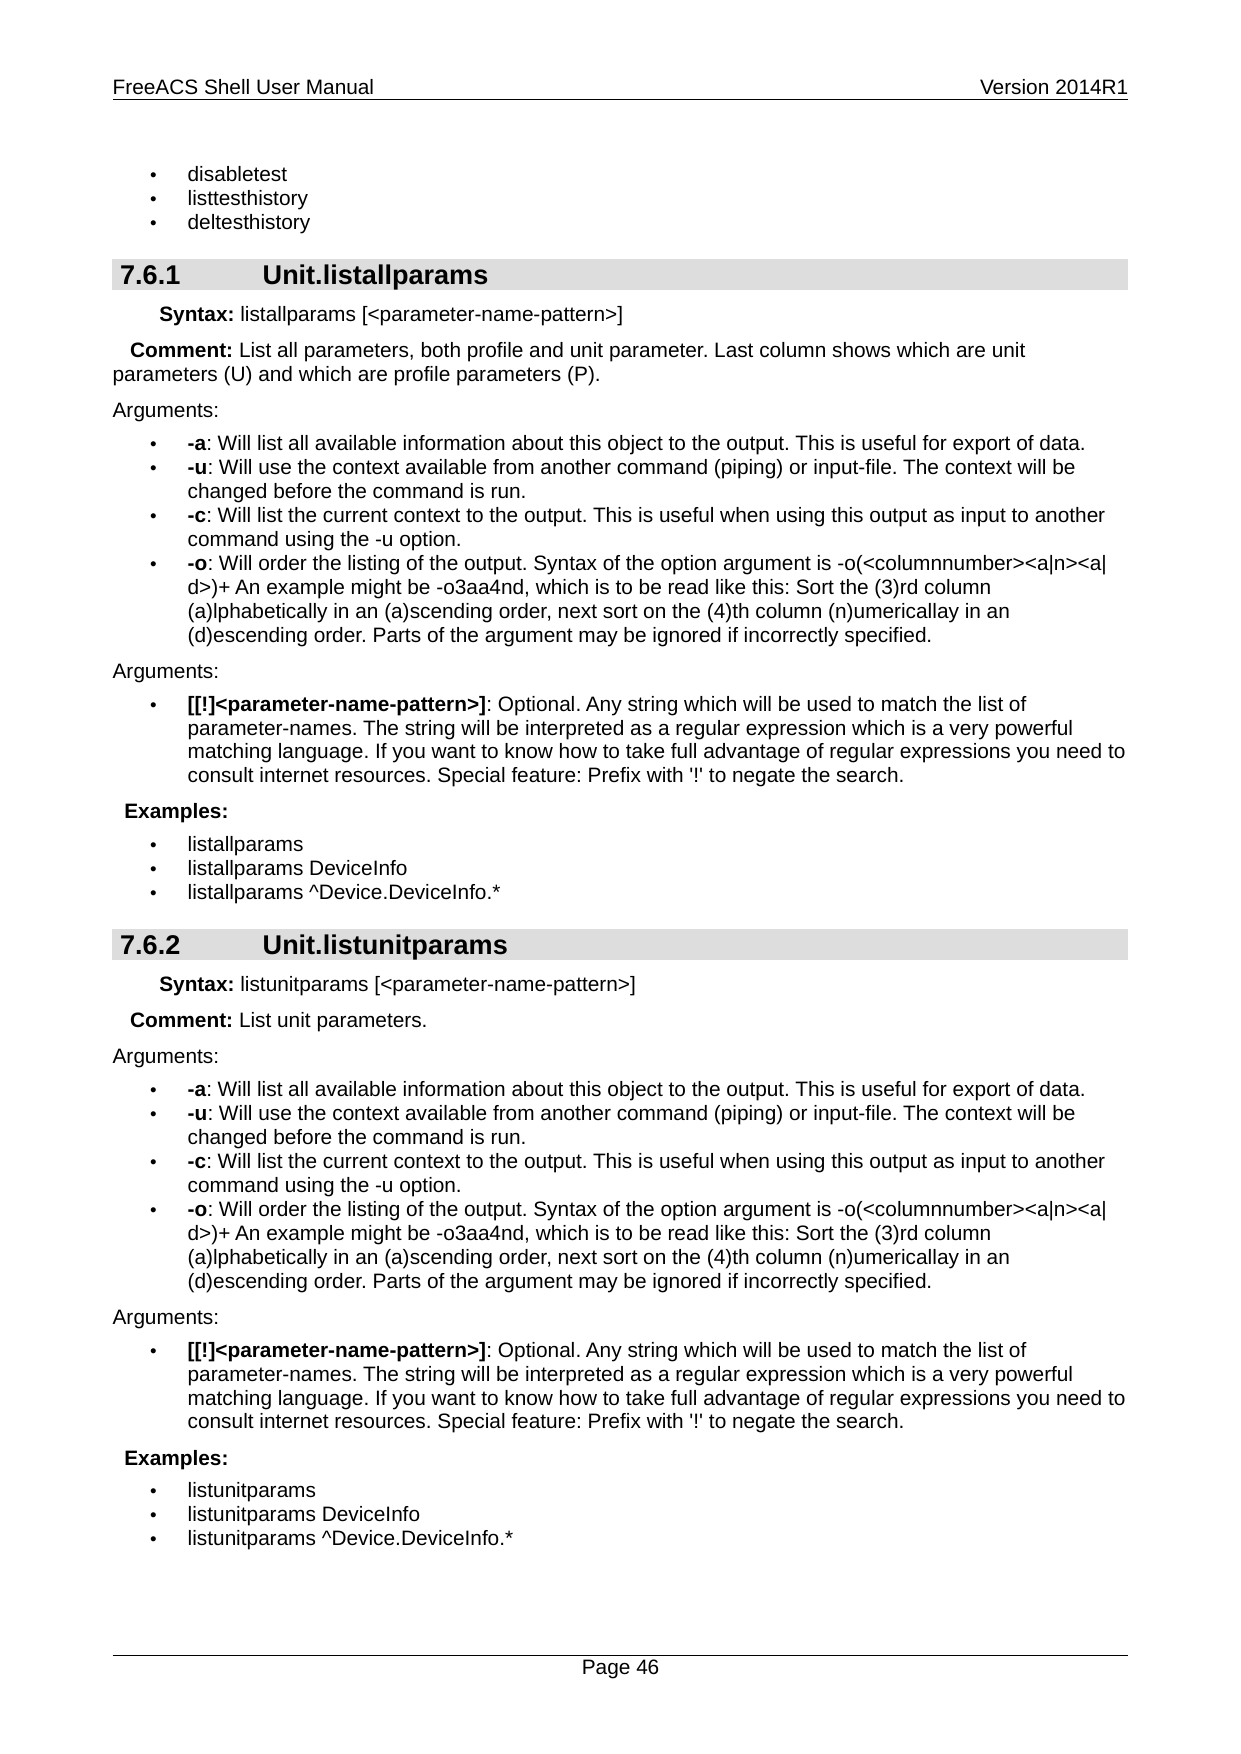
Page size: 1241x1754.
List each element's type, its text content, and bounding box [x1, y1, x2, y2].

list -c: Will list the current context to the output. This is useful when using this output as input to another command using the -u option. [150, 503, 1128, 551]
list -o: Will order the listing of the output. Syntax of the option argument is -o(<columnnumber><a|n><a|d>)+ An example might be -o3aa4nd, which is to be read like this: Sort the (3)rd column (a)lphabetically in an (a)scending order, next sort on the (4)th column (n)umericallay in an (d)escending order. Parts of the argument may be ignored if incorrectly specified. [150, 551, 1128, 646]
text Syntax: listallparams [<parameter-name-pattern>] [112, 302, 1128, 326]
text Examples: [112, 1445, 1128, 1469]
list -a: Will list all available information about this object to the output. This is useful for export of data. [150, 1077, 1128, 1101]
text Arguments: [112, 1044, 1128, 1068]
list -o: Will order the listing of the output. Syntax of the option argument is -o(<columnnumber><a|n><a|d>)+ An example might be -o3aa4nd, which is to be read like this: Sort the (3)rd column (a)lphabetically in an (a)scending order, next sort on the (4)th column (n)umericallay in an (d)escending order. Parts of the argument may be ignored if incorrectly specified. [150, 1197, 1128, 1293]
list -a: Will list all available information about this object to the output. This is useful for export of data. [150, 431, 1128, 455]
list -c: Will list the current context to the output. This is useful when using this output as input to another command using the -u option. [150, 1149, 1128, 1197]
list [[!]<parameter-name-pattern>]: Optional. Any string which will be used to match the list of parameter-names. The string will be interpreted as a regular expression which is a very powerful matching language. If you want to know how to take full advantage of regular expressions you need to consult internet resources. Special feature: Prefix with '!' to negate the search. [150, 691, 1128, 787]
text Arguments: [112, 1304, 1128, 1328]
list listallparams DeviceInfo [150, 856, 1128, 880]
list listunitparams ^Device.DeviceInfo.* [150, 1526, 1128, 1550]
text Arguments: [112, 658, 1128, 682]
list listunitparams [150, 1478, 1128, 1502]
subtitle Unit.listunitparams [112, 929, 1128, 960]
text Comment: List unit parameters. [112, 1008, 1128, 1032]
list listallparams [150, 832, 1128, 856]
text Examples: [112, 799, 1128, 823]
list deltesthistory [150, 210, 1128, 234]
subtitle Unit.listallparams [112, 259, 1128, 290]
list -u: Will use the context available from another command (piping) or input-file. The context will be changed before the command is run. [150, 1101, 1128, 1149]
text Arguments: [112, 398, 1128, 422]
text Comment: List all parameters, both profile and unit parameter. Last column shows which are unit parameters (U) and which are profile parameters (P). [112, 338, 1128, 386]
list disabletest [150, 162, 1128, 186]
list -u: Will use the context available from another command (piping) or input-file. The context will be changed before the command is run. [150, 455, 1128, 503]
list listallparams ^Device.DeviceInfo.* [150, 880, 1128, 904]
text Syntax: listunitparams [<parameter-name-pattern>] [112, 972, 1128, 996]
list [[!]<parameter-name-pattern>]: Optional. Any string which will be used to match the list of parameter-names. The string will be interpreted as a regular expression which is a very powerful matching language. If you want to know how to take full advantage of regular expressions you need to consult internet resources. Special feature: Prefix with '!' to negate the search. [150, 1337, 1128, 1433]
list listtesthistory [150, 186, 1128, 210]
list listunitparams DeviceInfo [150, 1502, 1128, 1526]
